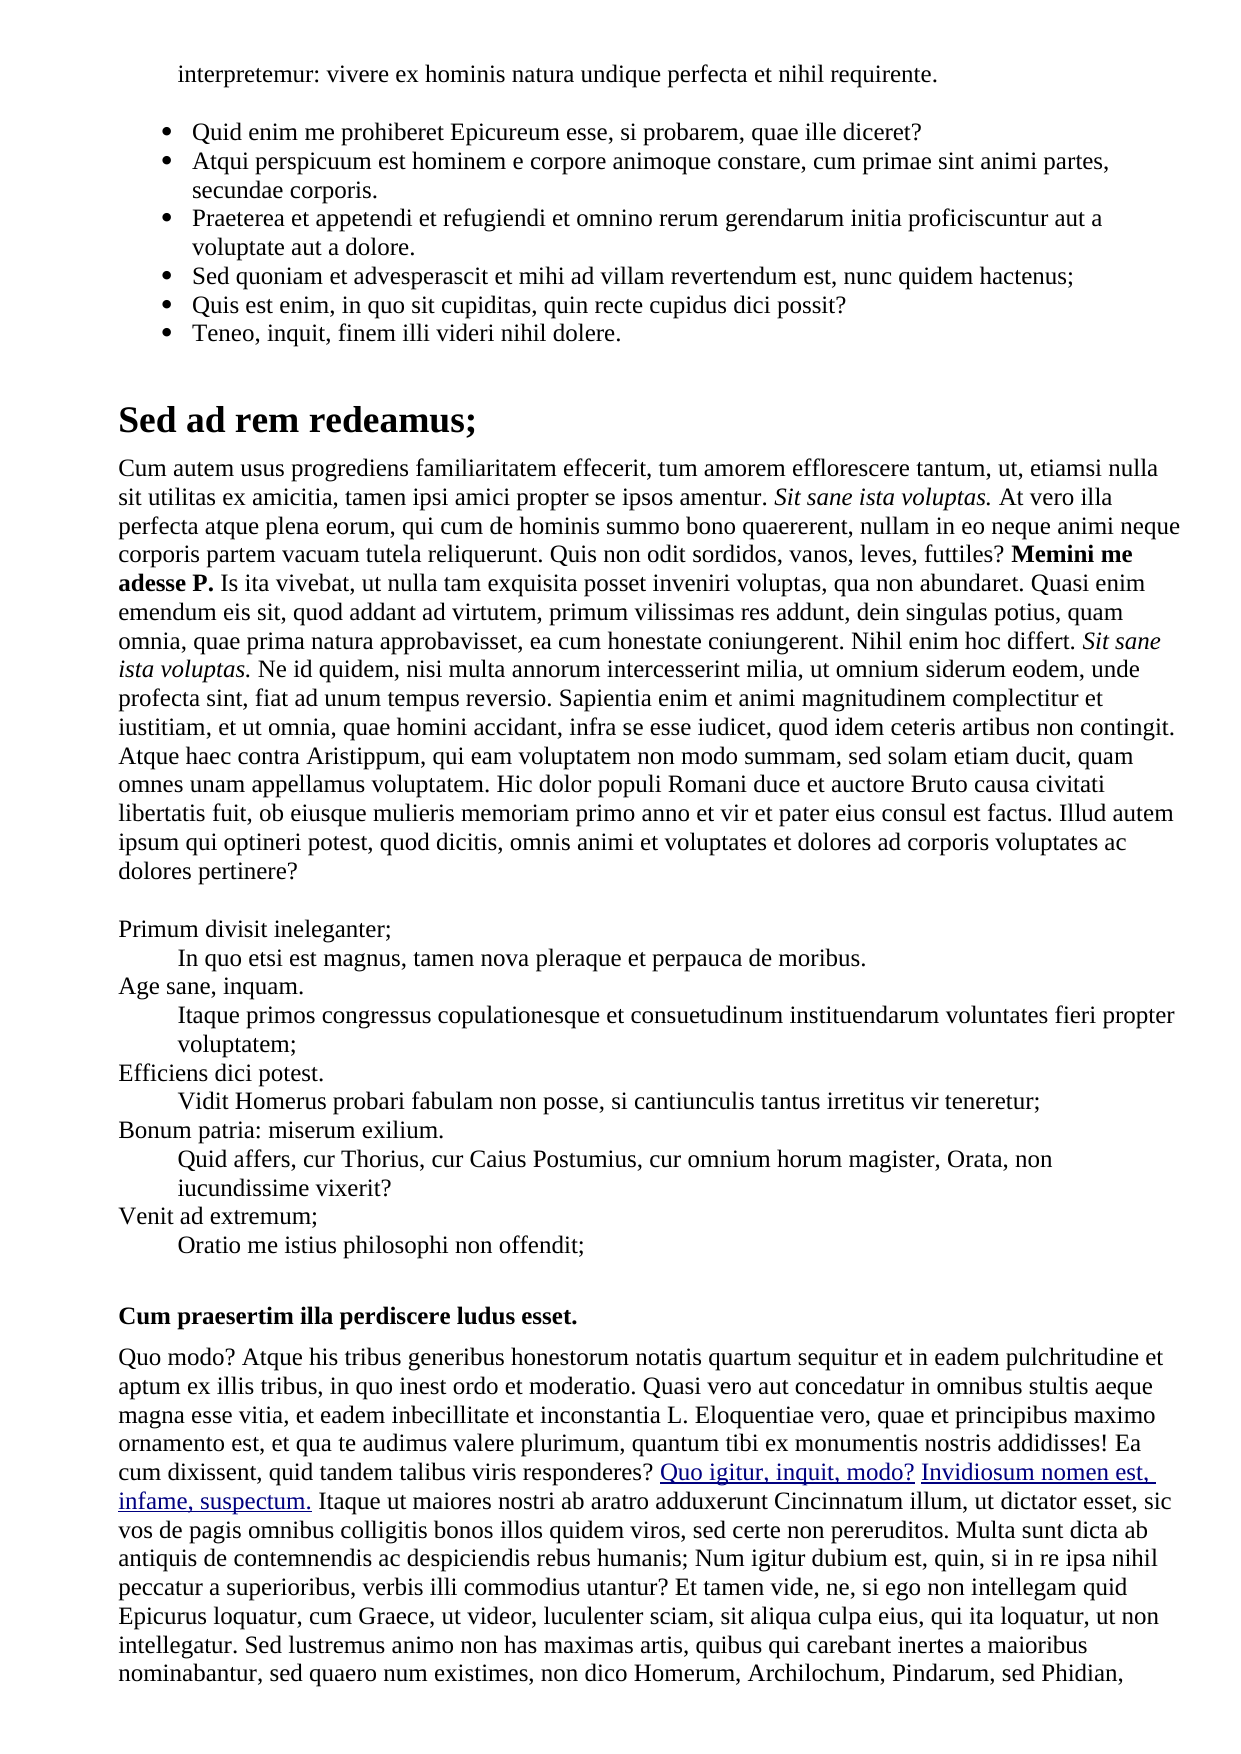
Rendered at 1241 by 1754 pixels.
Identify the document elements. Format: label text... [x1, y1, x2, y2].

list Primum divisit ineleganter; [118, 914, 1181, 943]
text interpretemur: vivere ex hominis natura undique perfecta et nihil requirente. [177, 59, 1122, 88]
list In quo etsi est magnus, tamen nova pleraque et perpauca de moribus. [177, 943, 1181, 971]
list Venit ad extremum; [118, 1201, 1181, 1230]
list Bonum patria: miserum exilium. [118, 1115, 1181, 1144]
list Itaque primos congressus copulationesque et consuetudinum instituendarum voluntates fieri propter voluptatem; [177, 1000, 1181, 1058]
list Age sane, inquam. [118, 971, 1181, 1000]
subtitle Sed ad rem redeamus; [118, 398, 1181, 441]
subtitle Cum praesertim illa perdiscere ludus esset. [118, 1301, 1181, 1330]
list Quid enim me prohiberet Epicureum esse, si probarem, quae ille diceret? [162, 117, 1181, 146]
list Teneo, inquit, finem illi videri nihil dolere. [162, 318, 1181, 347]
list Oratio me istius philosophi non offendit; [177, 1230, 1181, 1259]
text Cum autem usus progrediens familiaritatem effecerit, tum amorem efflorescere tantum, ut, etiamsi nulla sit utilitas ex amicitia, tamen ipsi amici propter se ipsos amentur. Sit sane ista voluptas. At vero illa perfecta atque plena eorum, qui cum de hominis summo bono quaererent, nullam in eo neque animi neque corporis partem vacuam tutela reliquerunt. Quis non odit sordidos, vanos, leves, futtiles? Memini me adesse P. Is ita vivebat, ut nulla tam exquisita posset inveniri voluptas, qua non abundaret. Quasi enim emendum eis sit, quod addant ad virtutem, primum vilissimas res addunt, dein singulas potius, quam omnia, quae prima natura approbavisset, ea cum honestate coniungerent. Nihil enim hoc differt. Sit sane ista voluptas. Ne id quidem, nisi multa annorum intercesserint milia, ut omnium siderum eodem, unde profecta sint, fiat ad unum tempus reversio. Sapientia enim et animi magnitudinem complectitur et iustitiam, et ut omnia, quae homini accidant, infra se esse iudicet, quod idem ceteris artibus non contingit. Atque haec contra Aristippum, qui eam voluptatem non modo summam, sed solam etiam ducit, quam omnes unam appellamus voluptatem. Hic dolor populi Romani duce et auctore Bruto causa civitati libertatis fuit, ob eiusque mulieris memoriam primo anno et vir et pater eius consul est factus. Illud autem ipsum qui optineri potest, quod dicitis, omnis animi et voluptates et dolores ad corporis voluptates ac dolores pertinere? [118, 453, 1181, 884]
list Vidit Homerus probari fabulam non posse, si cantiunculis tantus irretitus vir teneretur; [177, 1086, 1181, 1115]
list Praeterea et appetendi et refugiendi et omnino rerum gerendarum initia proficiscuntur aut a voluptate aut a dolore. [162, 203, 1181, 261]
list Efficiens dici potest. [118, 1058, 1181, 1086]
list Quid affers, cur Thorius, cur Caius Postumius, cur omnium horum magister, Orata, non iucundissime vixerit? [177, 1144, 1181, 1201]
list Atqui perspicuum est hominem e corpore animoque constare, cum primae sint animi partes, secundae corporis. [162, 146, 1181, 203]
list Quis est enim, in quo sit cupiditas, quin recte cupidus dici possit? [162, 290, 1181, 318]
list Sed quoniam et advesperascit et mihi ad villam revertendum est, nunc quidem hactenus; [162, 261, 1181, 290]
text Quo modo? Atque his tribus generibus honestorum notatis quartum sequitur et in eadem pulchritudine et aptum ex illis tribus, in quo inest ordo et moderatio. Quasi vero aut concedatur in omnibus stultis aeque magna esse vitia, et eadem inbecillitate et inconstantia L. Eloquentiae vero, quae et principibus maximo ornamento est, et qua te audimus valere plurimum, quantum tibi ex monumentis nostris addidisses! Ea cum dixissent, quid tandem talibus viris responderes? Quo igitur, inquit, modo? Invidiosum nomen est, infame, suspectum. Itaque ut maiores nostri ab aratro adduxerunt Cincinnatum illum, ut dictator esset, sic vos de pagis omnibus colligitis bonos illos quidem viros, sed certe non pereruditos. Multa sunt dicta ab antiquis de contemnendis ac despiciendis rebus humanis; Num igitur dubium est, quin, si in re ipsa nihil peccatur a superioribus, verbis illi commodius utantur? Et tamen vide, ne, si ego non intellegam quid Epicurus loquatur, cum Graece, ut videor, luculenter sciam, sit aliqua culpa eius, qui ita loquatur, ut non intellegatur. Sed lustremus animo non has maximas artis, quibus qui carebant inertes a maioribus nominabantur, sed quaero num existimes, non dico Homerum, Archilochum, Pindarum, sed Phidian, [118, 1342, 1181, 1687]
